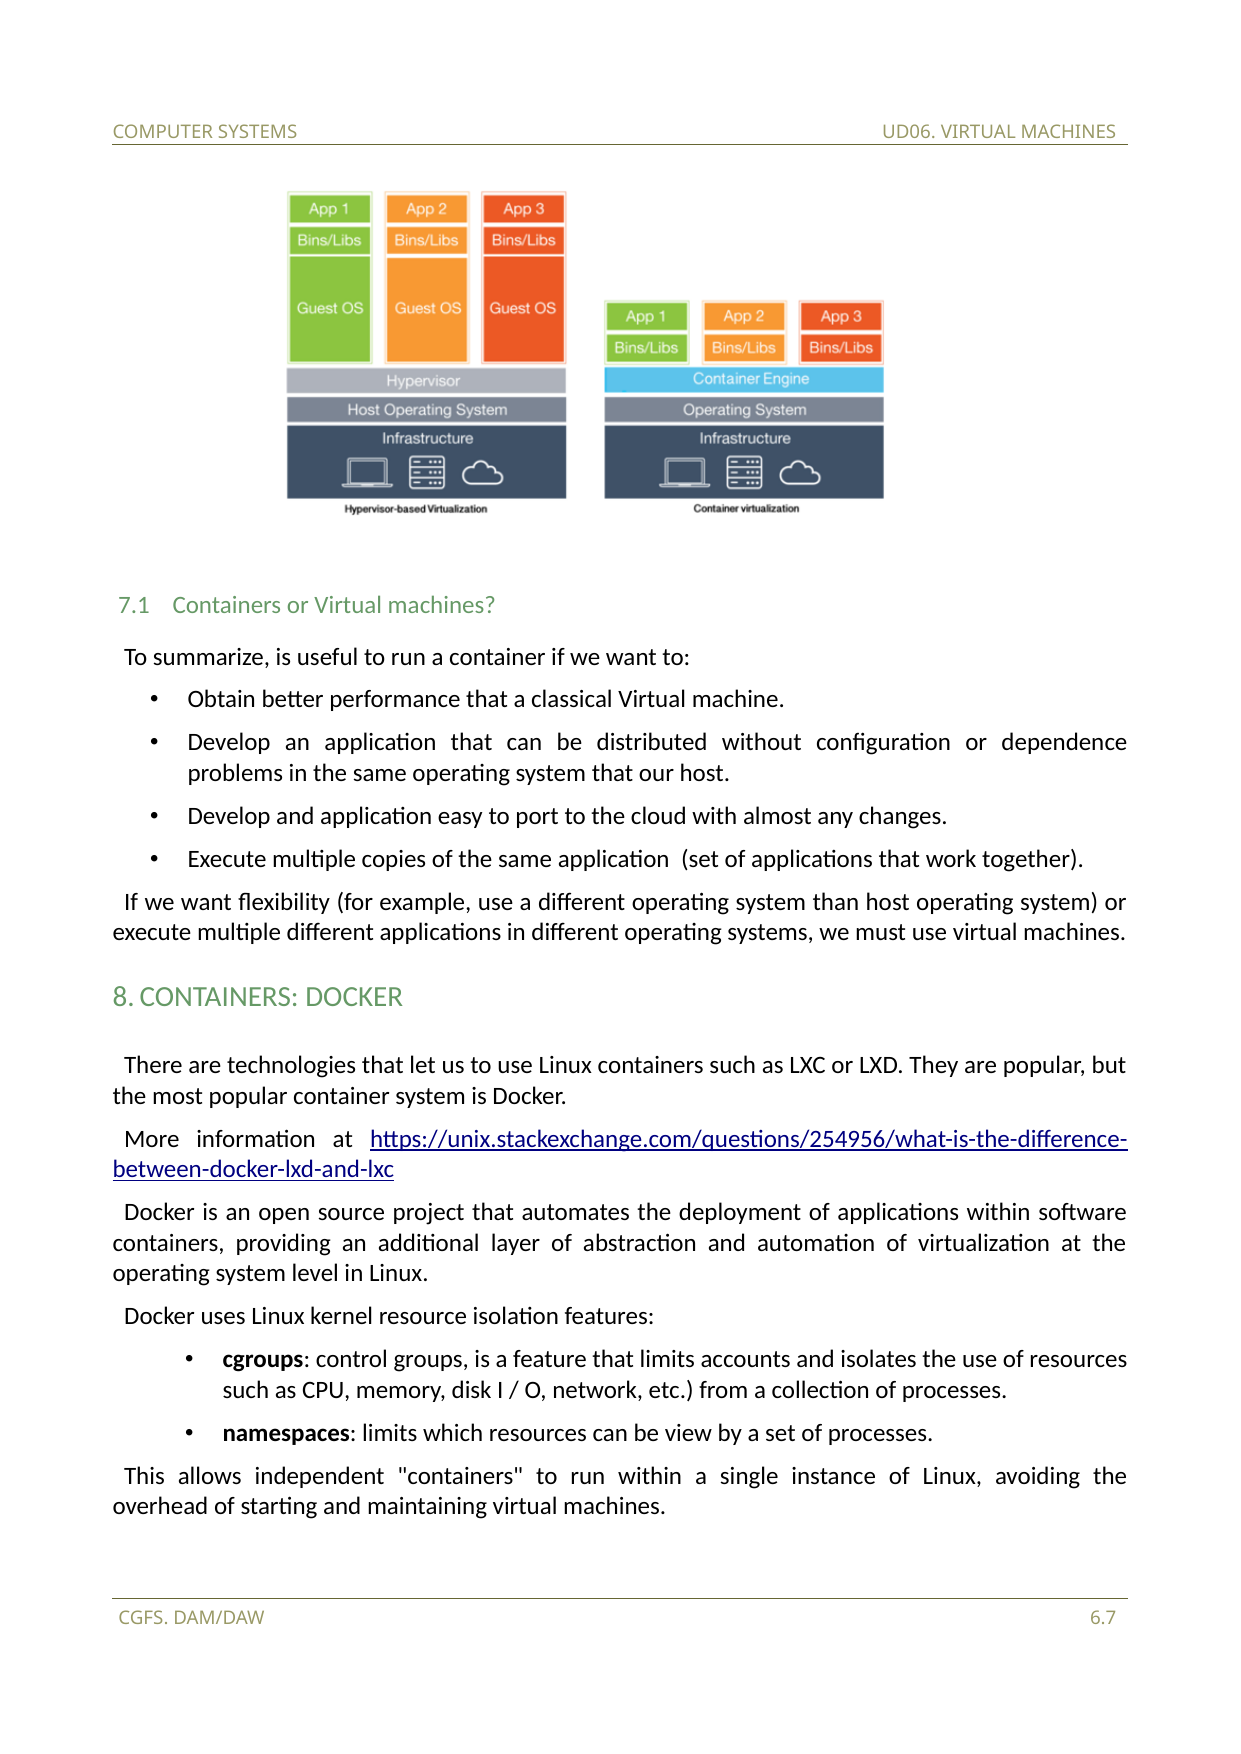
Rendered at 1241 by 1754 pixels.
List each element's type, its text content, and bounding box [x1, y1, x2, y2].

text There are technologies that let us to use Linux containers such as LXC or LXD. They are popular, but the most popular container system is Docker. [112, 1050, 1128, 1111]
list Develop and application easy to port to the cloud with almost any changes. [150, 800, 1128, 830]
list Develop an application that can be distributed without configuration or dependence problems in the same operating system that our host. [150, 726, 1128, 787]
text To summarize, is useful to run a container if we want to: [112, 641, 1128, 671]
subtitle Containers or Virtual machines? [112, 589, 1128, 620]
list Execute multiple copies of the same application (set of applications that work together). [150, 843, 1128, 873]
text If we want flexibility (for example, use a different operating system than host operating system) or execute multiple different applications in different operating systems, we must use virtual machines. [112, 886, 1128, 947]
list cgroups: control groups, is a feature that limits accounts and isolates the use of resources such as CPU, memory, disk I / O, network, etc.) from a collection of processes. [185, 1343, 1128, 1404]
list namespaces: limits which resources can be view by a set of processes. [185, 1417, 1128, 1447]
list Obtain better performance that a classical Virtual machine. [150, 683, 1128, 714]
text More information at https://unix.stackexchange.com/questions/254956/what-is-the-difference-between-docker-lxd-and-lxc [112, 1123, 1128, 1184]
text Docker uses Linux kernel resource isolation features: [112, 1301, 1128, 1331]
picture [264, 169, 921, 534]
subtitle Containers: Docker [112, 978, 1128, 1014]
text This allows independent "containers" to run within a single instance of Linux, avoiding the overhead of starting and maintaining virtual machines. [112, 1460, 1128, 1521]
text Docker is an open source project that automates the deployment of applications within software containers, providing an additional layer of abstraction and automation of virtualization at the operating system level in Linux. [112, 1197, 1128, 1288]
